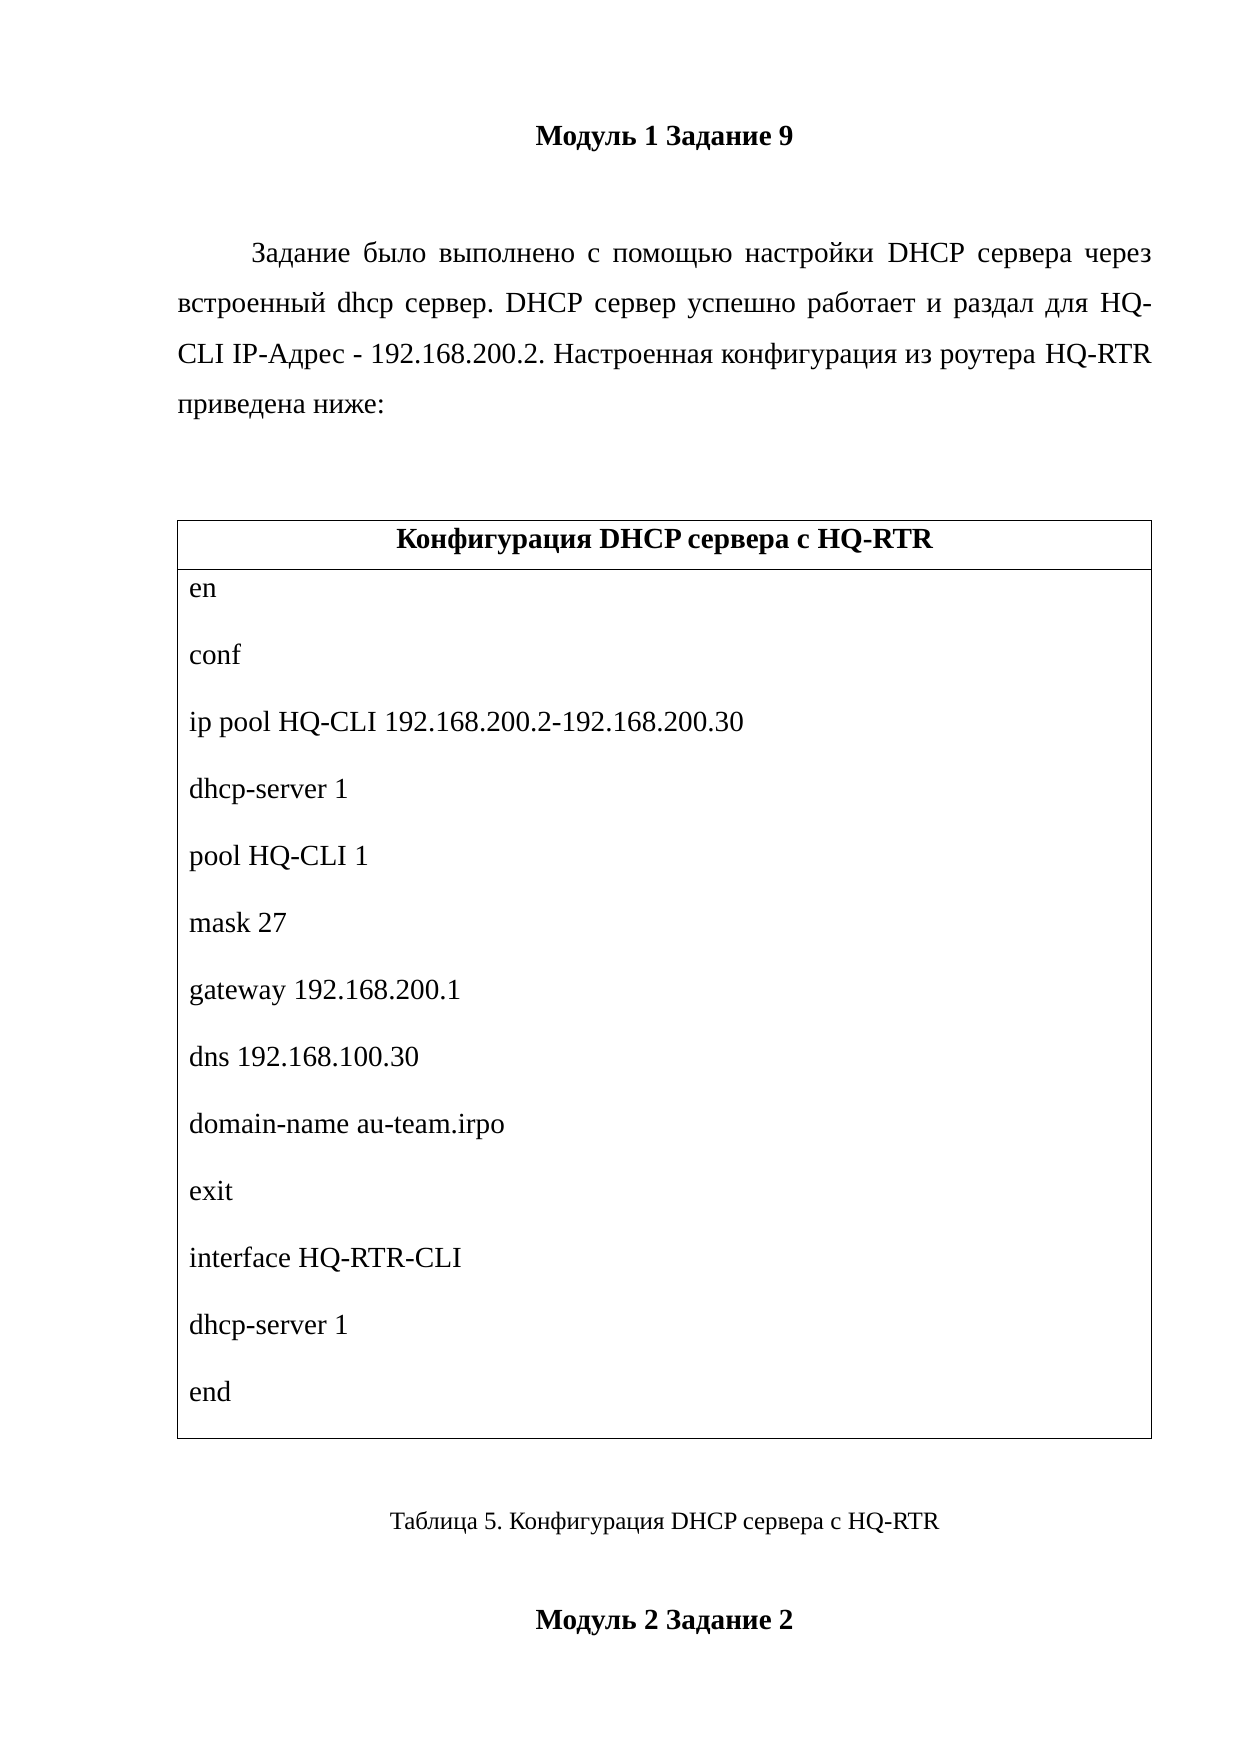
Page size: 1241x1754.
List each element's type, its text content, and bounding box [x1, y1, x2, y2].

text Задание было выполнено с помощью настройки DHCP сервера через встроенный dhcp сервер. DHCP сервер успешно работает и раздал для HQ-CLI IP-Адрес - 192.168.200.2. Настроенная конфигурация из роутера HQ-RTR приведена ниже: [177, 235, 1152, 420]
text Модуль 2 Задание 2 [177, 1602, 1152, 1636]
table_cell en conf ip pool HQ-CLI 192.168.200.2-192.168.200.30 dhcp-server 1 pool HQ-CLI 1 mask 27 gateway 192.168.200.1 dns 192.168.100.30 domain-name au-team.irpo exit interface HQ-RTR-CLI dhcp-server 1 end [178, 570, 1151, 1438]
text Модуль 1 Задание 9 [177, 118, 1152, 152]
text Таблица 5. Конфигурация DHCP сервера с HQ-RTR [177, 1506, 1152, 1535]
table_header Конфигурация DHCP сервера с HQ-RTR [178, 521, 1151, 569]
